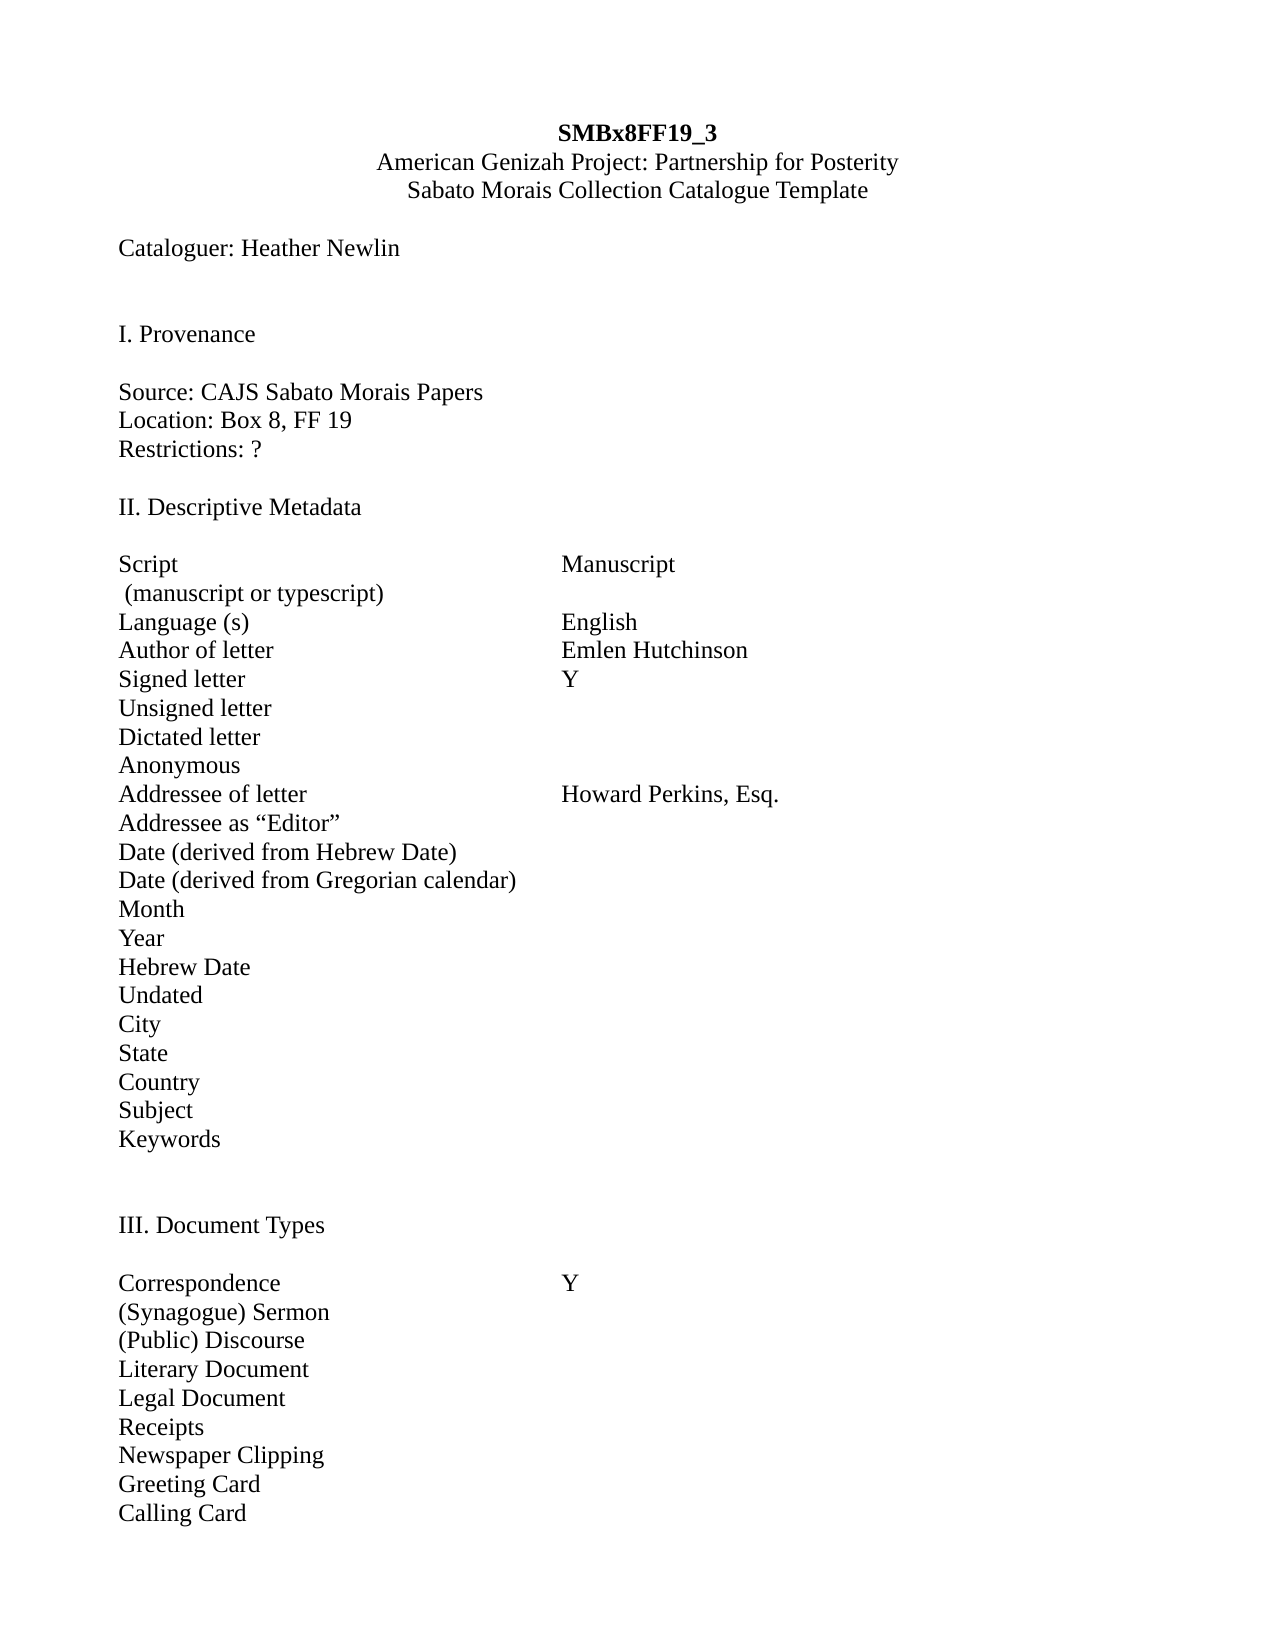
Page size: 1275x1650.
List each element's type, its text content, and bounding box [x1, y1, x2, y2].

text Calling Card [118, 1498, 1157, 1527]
text I. Provenance [118, 319, 1157, 348]
text Hebrew Date [118, 952, 1157, 981]
text Correspondence Y [118, 1268, 1157, 1297]
text Restrictions: ? [118, 434, 1157, 463]
text (Synagogue) Sermon [118, 1297, 1157, 1326]
text Cataloguer: Heather Newlin [118, 233, 1157, 262]
text Receipts [118, 1412, 1157, 1441]
text Source: CAJS Sabato Morais Papers [118, 377, 1157, 406]
text III. Document Types [118, 1211, 1157, 1239]
text Addressee as “Editor” [118, 808, 1157, 837]
text Year [118, 923, 1157, 952]
text Sabato Morais Collection Catalogue Template [118, 176, 1157, 204]
text Author of letter Emlen Hutchinson [118, 636, 1157, 664]
text Date (derived from Hebrew Date) [118, 837, 1157, 866]
text State [118, 1038, 1157, 1067]
text Greeting Card [118, 1469, 1157, 1498]
text Month [118, 894, 1157, 923]
text Country [118, 1067, 1157, 1096]
text II. Descriptive Metadata [118, 492, 1157, 521]
text Addressee of letter Howard Perkins, Esq. [118, 779, 1157, 808]
text Undated [118, 981, 1157, 1009]
text Script Manuscript [118, 549, 1157, 578]
text Language (s) English [118, 607, 1157, 636]
text City [118, 1009, 1157, 1038]
text (Public) Discourse [118, 1326, 1157, 1354]
text Subject [118, 1096, 1157, 1124]
text Dictated letter [118, 722, 1157, 751]
text Unsigned letter [118, 693, 1157, 722]
text (manuscript or typescript) [118, 578, 1157, 607]
text Signed letter Y [118, 664, 1157, 693]
text American Genizah Project: Partnership for Posterity [118, 147, 1157, 176]
text Keywords [118, 1124, 1157, 1153]
text Location: Box 8, FF 19 [118, 406, 1157, 434]
text Newspaper Clipping [118, 1441, 1157, 1469]
text Legal Document [118, 1383, 1157, 1412]
text Anonymous [118, 751, 1157, 779]
text SMBx8FF19_3 [118, 118, 1157, 147]
text Date (derived from Gregorian calendar) [118, 866, 1157, 894]
text Literary Document [118, 1354, 1157, 1383]
